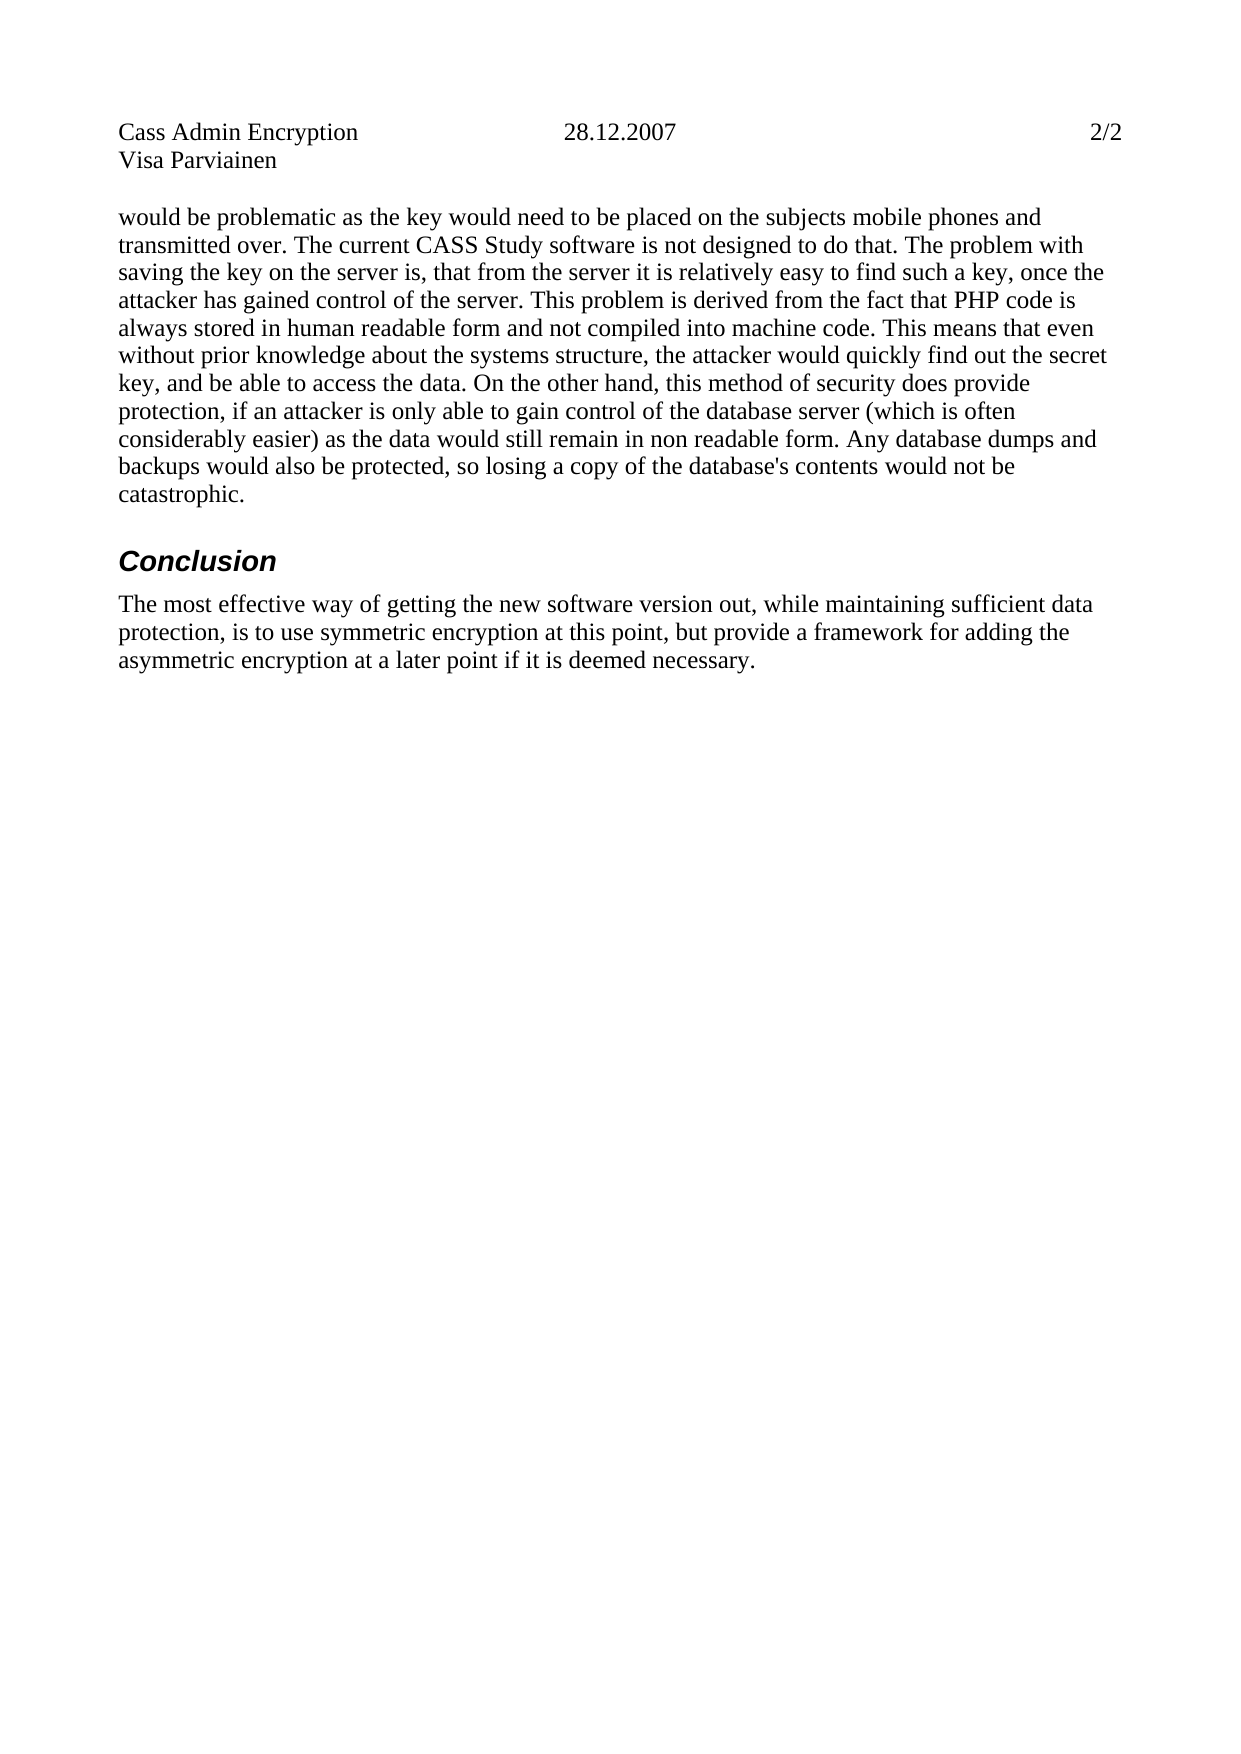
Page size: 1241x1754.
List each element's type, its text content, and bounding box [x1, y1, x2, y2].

text would be problematic as the key would need to be placed on the subjects mobile phones and transmitted over. The current CASS Study software is not designed to do that. The problem with saving the key on the server is, that from the server it is relatively easy to find such a key, once the attacker has gained control of the server. This problem is derived from the fact that PHP code is always stored in human readable form and not compiled into machine code. This means that even without prior knowledge about the systems structure, the attacker would quickly find out the secret key, and be able to access the data. On the other hand, this method of security does provide protection, if an attacker is only able to gain control of the database server (which is often considerably easier) as the data would still remain in non readable form. Any database dumps and backups would also be protected, so losing a copy of the database's contents would not be catastrophic. [118, 203, 1122, 508]
subtitle Conclusion [118, 545, 1122, 578]
text The most effective way of getting the new software version out, while maintaining sufficient data protection, is to use symmetric encryption at this point, but provide a framework for adding the asymmetric encryption at a later point if it is deemed necessary. [118, 590, 1122, 673]
